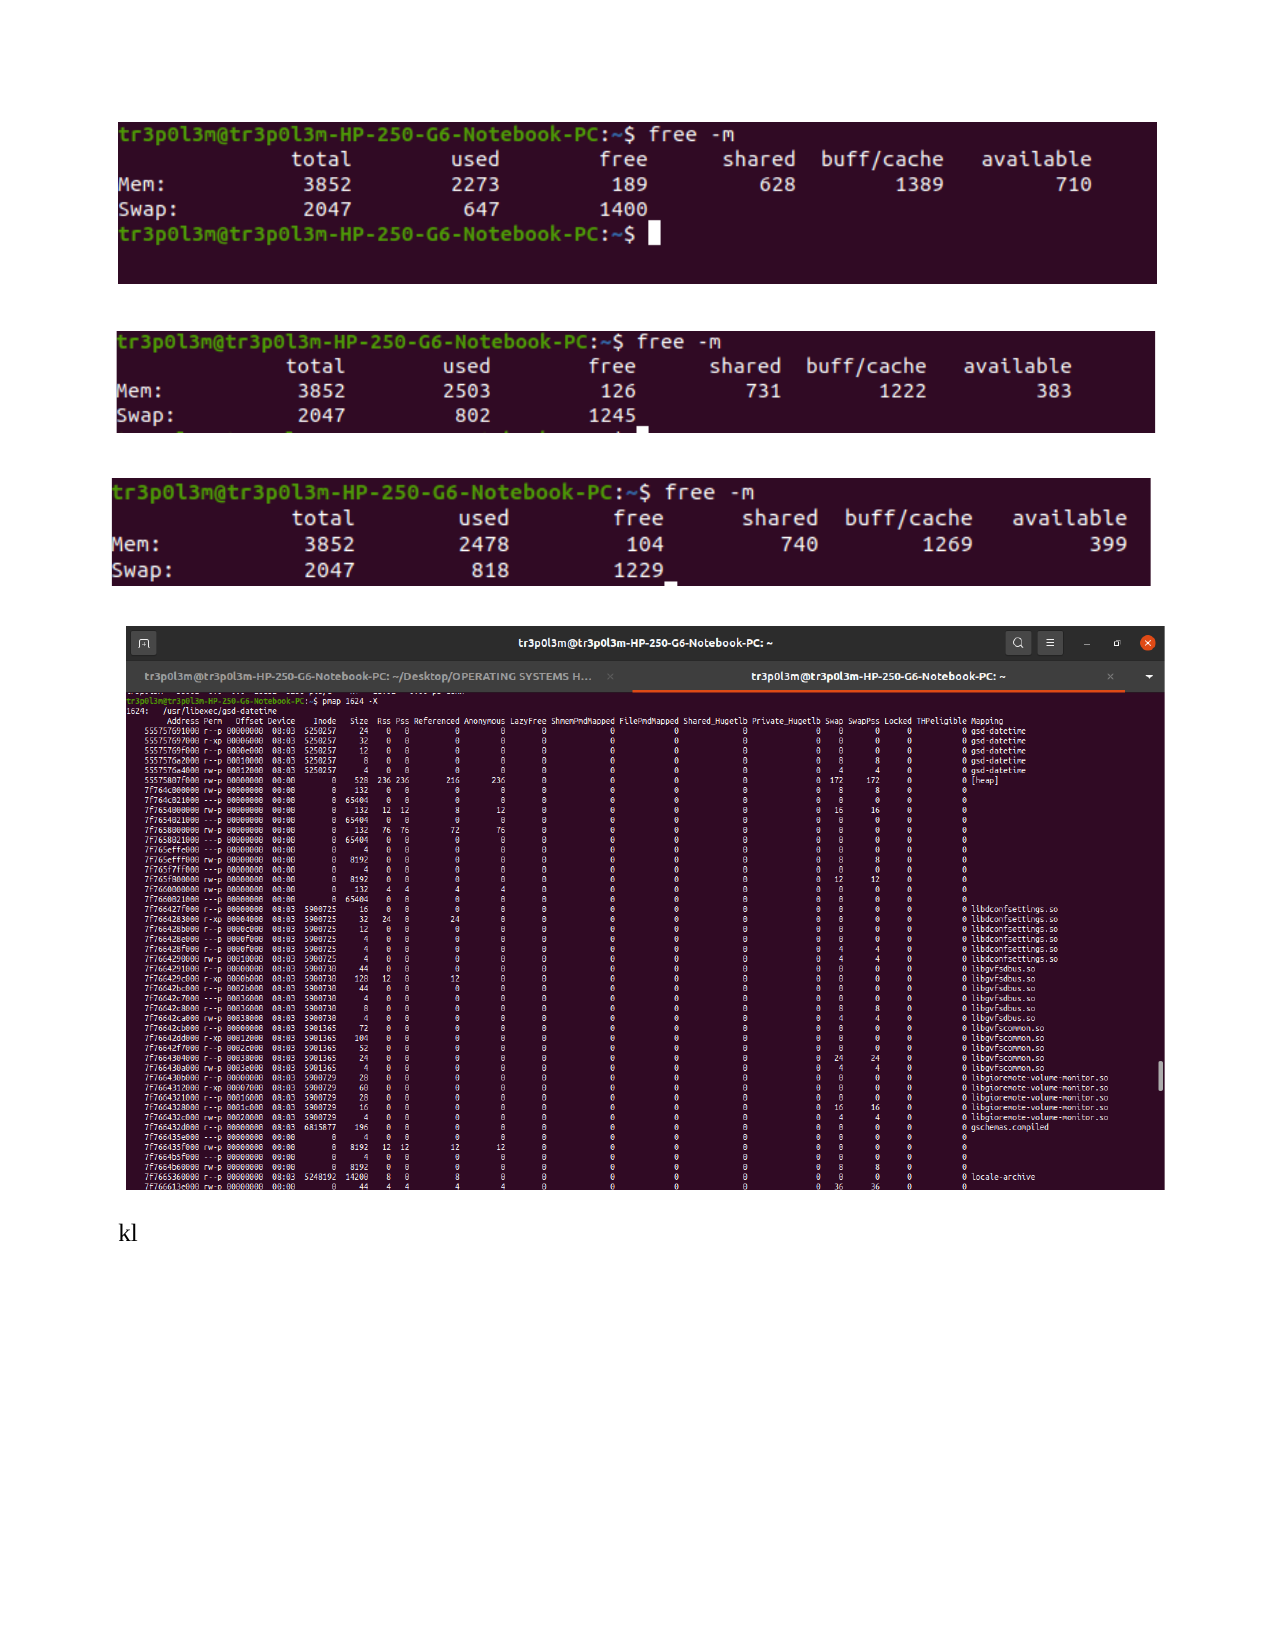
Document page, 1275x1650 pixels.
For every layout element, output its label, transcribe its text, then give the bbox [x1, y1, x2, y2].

picture [111, 478, 1151, 586]
picture [118, 122, 1157, 284]
picture [116, 331, 1156, 433]
picture [126, 626, 1165, 1190]
text kl [118, 1218, 1157, 1247]
